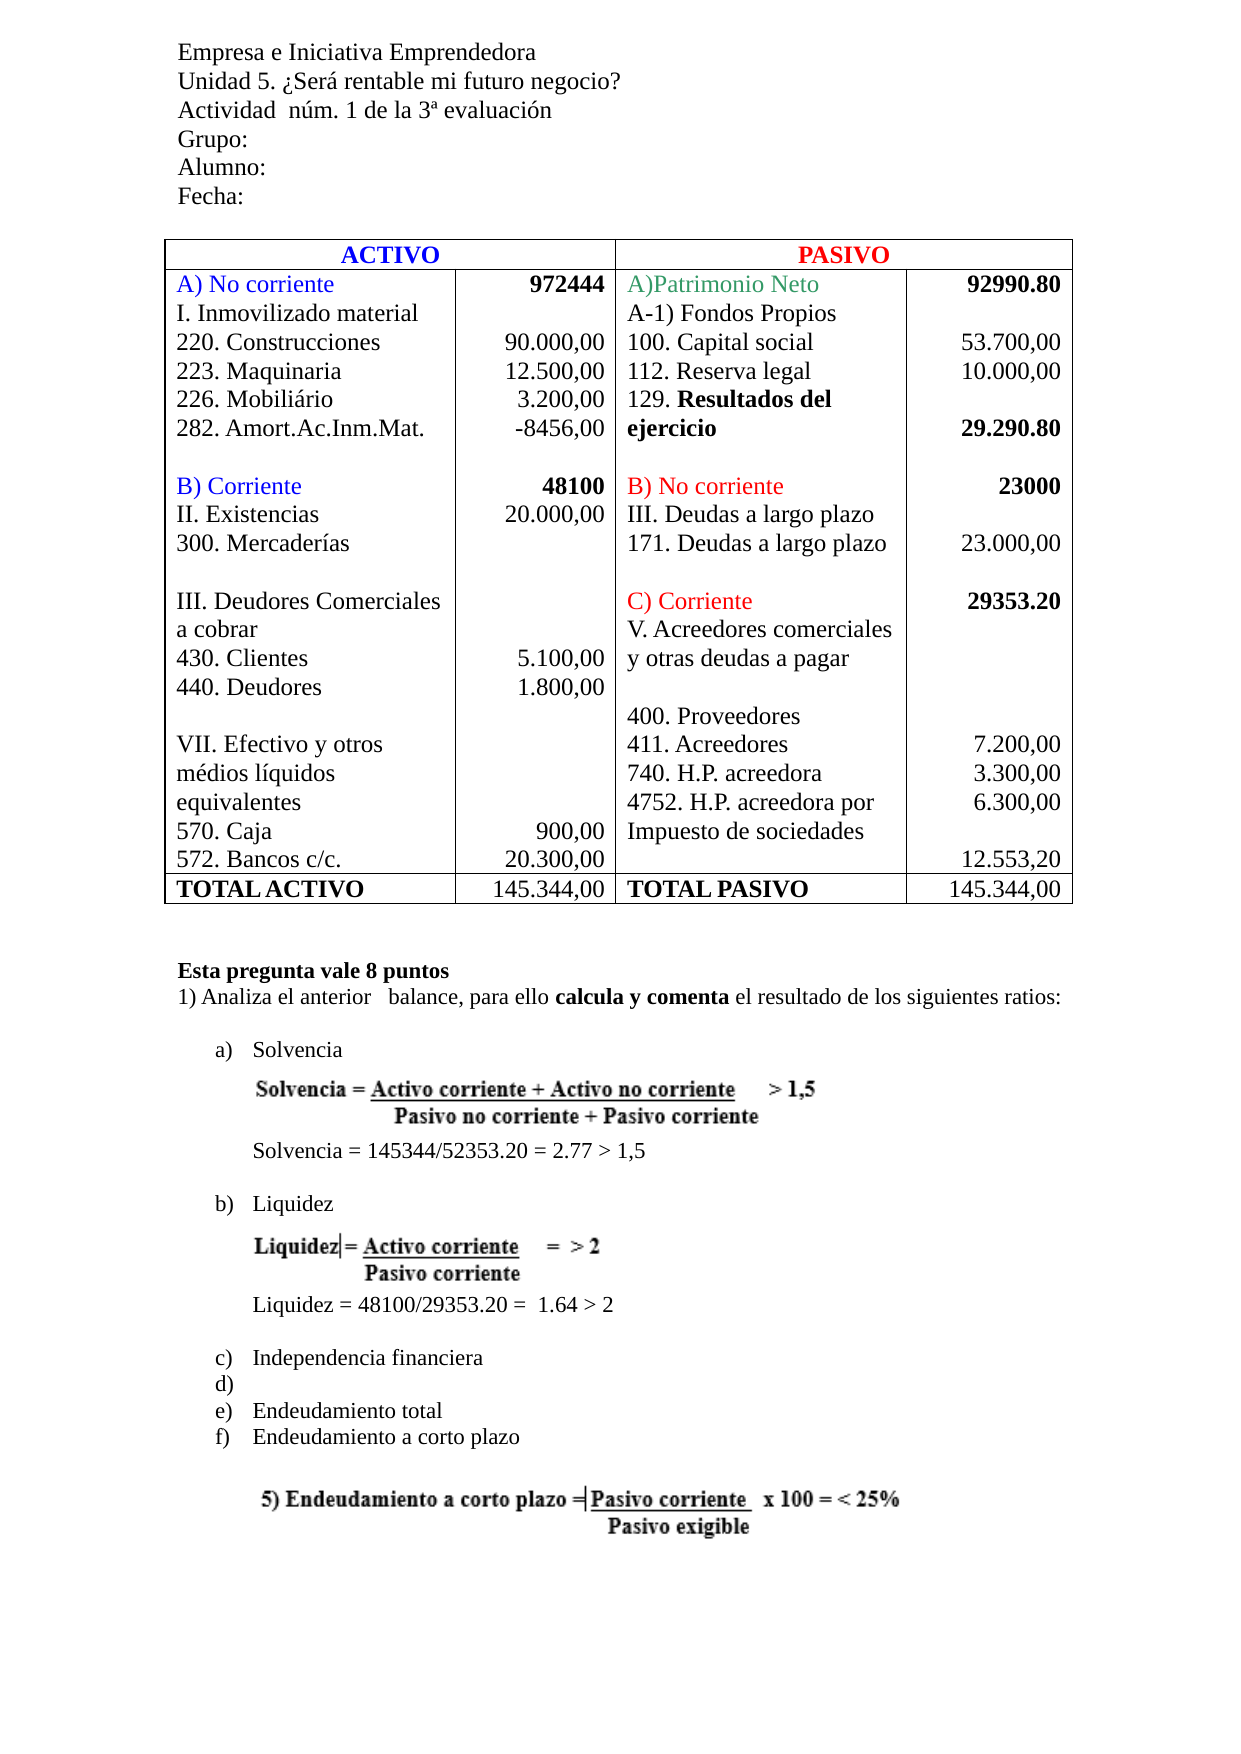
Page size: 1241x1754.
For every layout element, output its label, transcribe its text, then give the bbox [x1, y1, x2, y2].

table_cell 145.344,00 [907, 874, 1072, 903]
table_cell 972444 90.000,00 12.500,00 3.200,00 -8456,00 48100 20.000,00 5.100,00 1.800,00 900,00 20.300,00 [456, 270, 615, 873]
text Unidad 5. ¿Será rentable mi futuro negocio? [177, 66, 1063, 95]
list Independencia financiera [215, 1344, 1063, 1370]
text 1) Analiza el anterior balance, para ello calcula y comenta el resultado de los siguientes ratios: [177, 983, 1063, 1009]
table_cell TOTAL PASIVO [616, 874, 906, 903]
text Empresa e Iniciativa Emprendedora [177, 37, 1063, 66]
table_header ACTIVO [166, 240, 615, 268]
table_cell TOTAL ACTIVO [166, 874, 455, 903]
table_cell A) No corriente I. Inmovilizado material 220. Construcciones 223. Maquinaria 226. Mobiliário 282. Amort.Ac.Inm.Mat. B) Corriente II. Existencias 300. Mercaderías III. Deudores Comerciales a cobrar 430. Clientes 440. Deudores VII. Efectivo y otros médios líquidos equivalentes 570. Caja 572. Bancos c/c. [166, 270, 455, 873]
table_cell 145.344,00 [456, 874, 615, 903]
text Solvencia = 145344/52353.20 = 2.77 > 1,5 [252, 1137, 1063, 1164]
text Esta pregunta vale 8 puntos [177, 957, 1063, 983]
table_header PASIVO [616, 240, 1072, 268]
text Liquidez = 48100/29353.20 = 1.64 > 2 [252, 1291, 1063, 1318]
text Alumno: [177, 152, 1063, 181]
text Fecha: [177, 181, 1063, 210]
text Actividad núm. 1 de la 3ª evaluación [177, 95, 1063, 124]
list Endeudamiento a corto plazo [215, 1423, 1063, 1449]
list Solvencia [215, 1036, 1063, 1062]
table_cell A)Patrimonio Neto A-1) Fondos Propios 100. Capital social 112. Reserva legal 129. Resultados del ejercicio B) No corriente III. Deudas a largo plazo 171. Deudas a largo plazo C) Corriente V. Acreedores comerciales y otras deudas a pagar 400. Proveedores 411. Acreedores 740. H.P. acreedora 4752. H.P. acreedora por Impuesto de sociedades [616, 270, 906, 873]
list Liquidez [215, 1190, 1063, 1216]
table_cell 92990.80 53.700,00 10.000,00 29.290.80 23000 23.000,00 29353.20 7.200,00 3.300,00 6.300,00 12.553,20 [907, 270, 1072, 873]
text Grupo: [177, 124, 1063, 152]
list Endeudamiento total [215, 1397, 1063, 1423]
